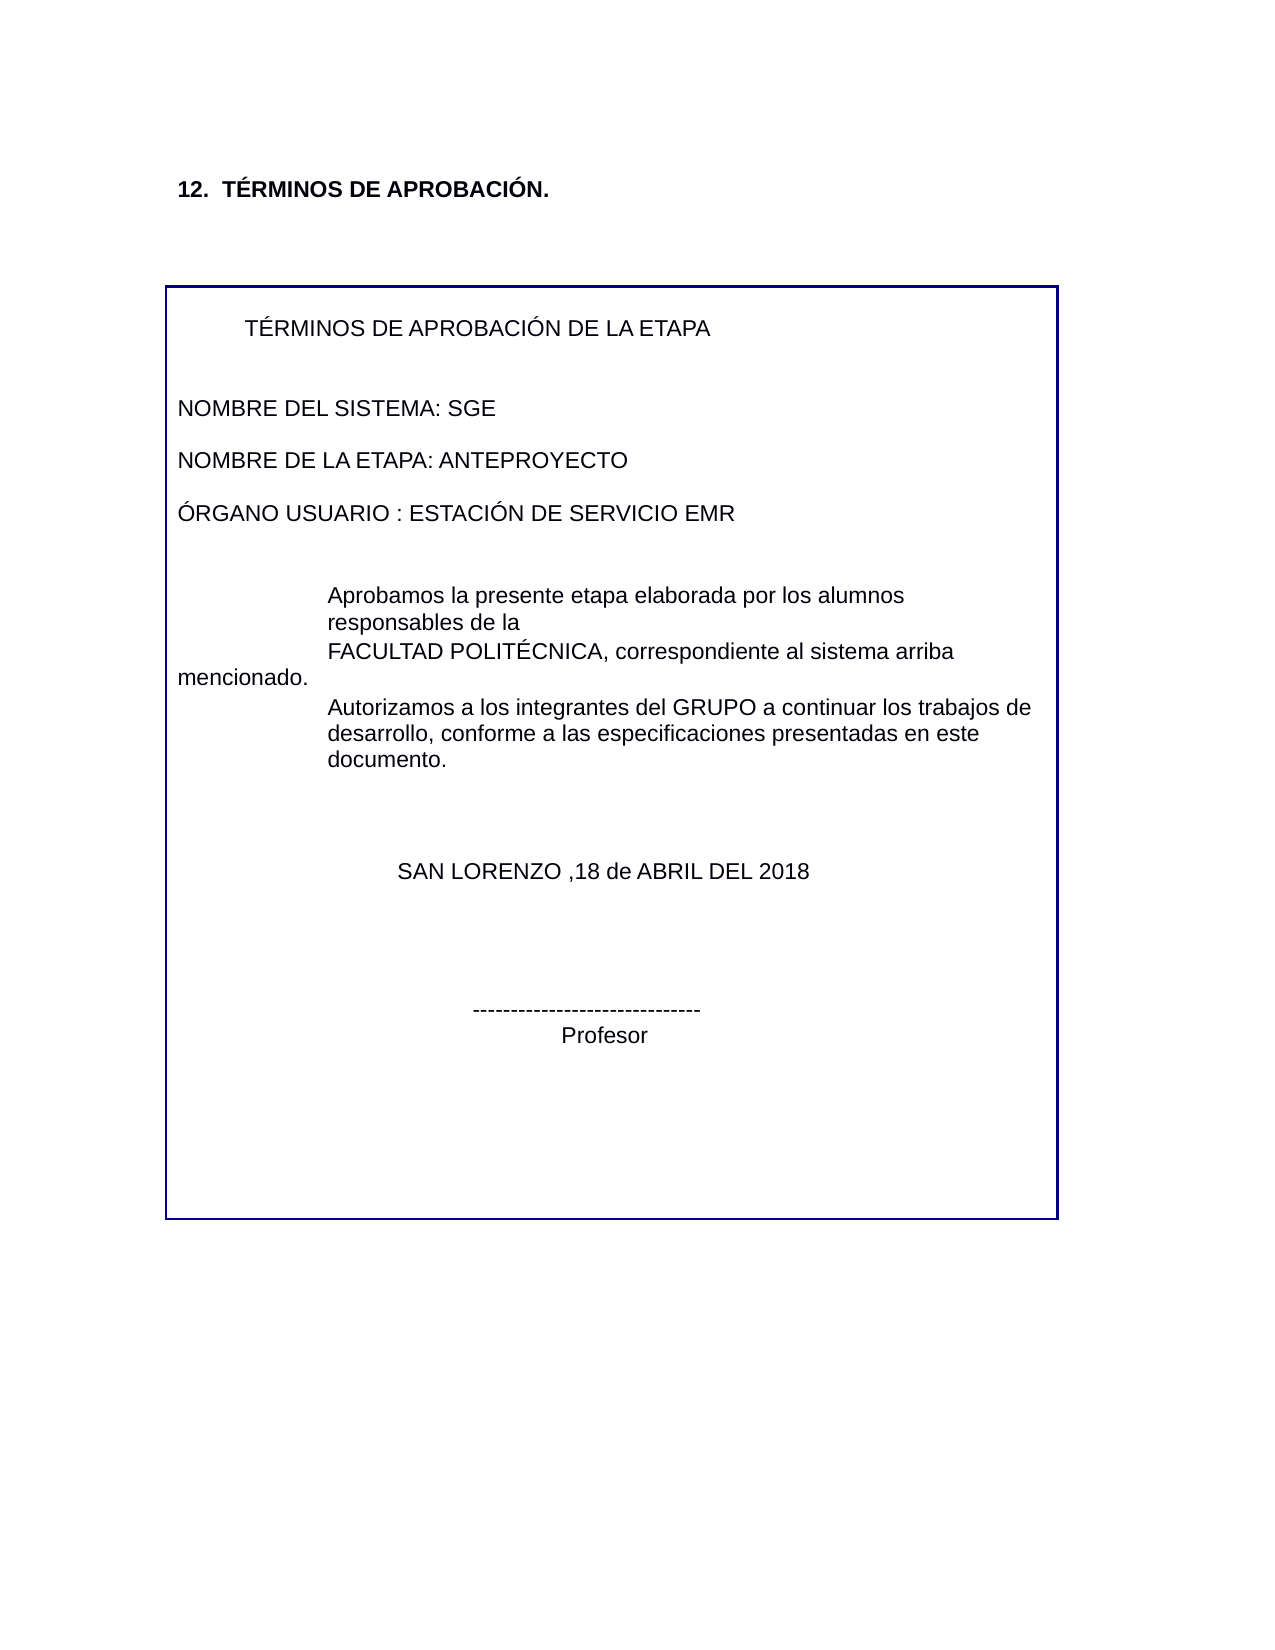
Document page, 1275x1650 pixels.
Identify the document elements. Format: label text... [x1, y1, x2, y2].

table_header TÉRMINOS DE APROBACIÓN DE LA ETAPA NOMBRE DEL SISTEMA: SGE NOMBRE DE LA ETAPA: ANTEPROYECTO ÓRGANO USUARIO : ESTACIÓN DE SERVICIO EMR Aprobamos la presente etapa elaborada por los alumnos responsables de la FACULTAD POLITÉCNICA, correspondiente al sistema arriba mencionado. Autorizamos a los integrantes del GRUPO a continuar los trabajos de desarrollo, conforme a las especificaciones presentadas en este documento. SAN LORENZO ,18 de ABRIL DEL 2018 ------------------------------ Profesor [167, 288, 1056, 1218]
text 12. TÉRMINOS DE APROBACIÓN. [177, 176, 1098, 202]
